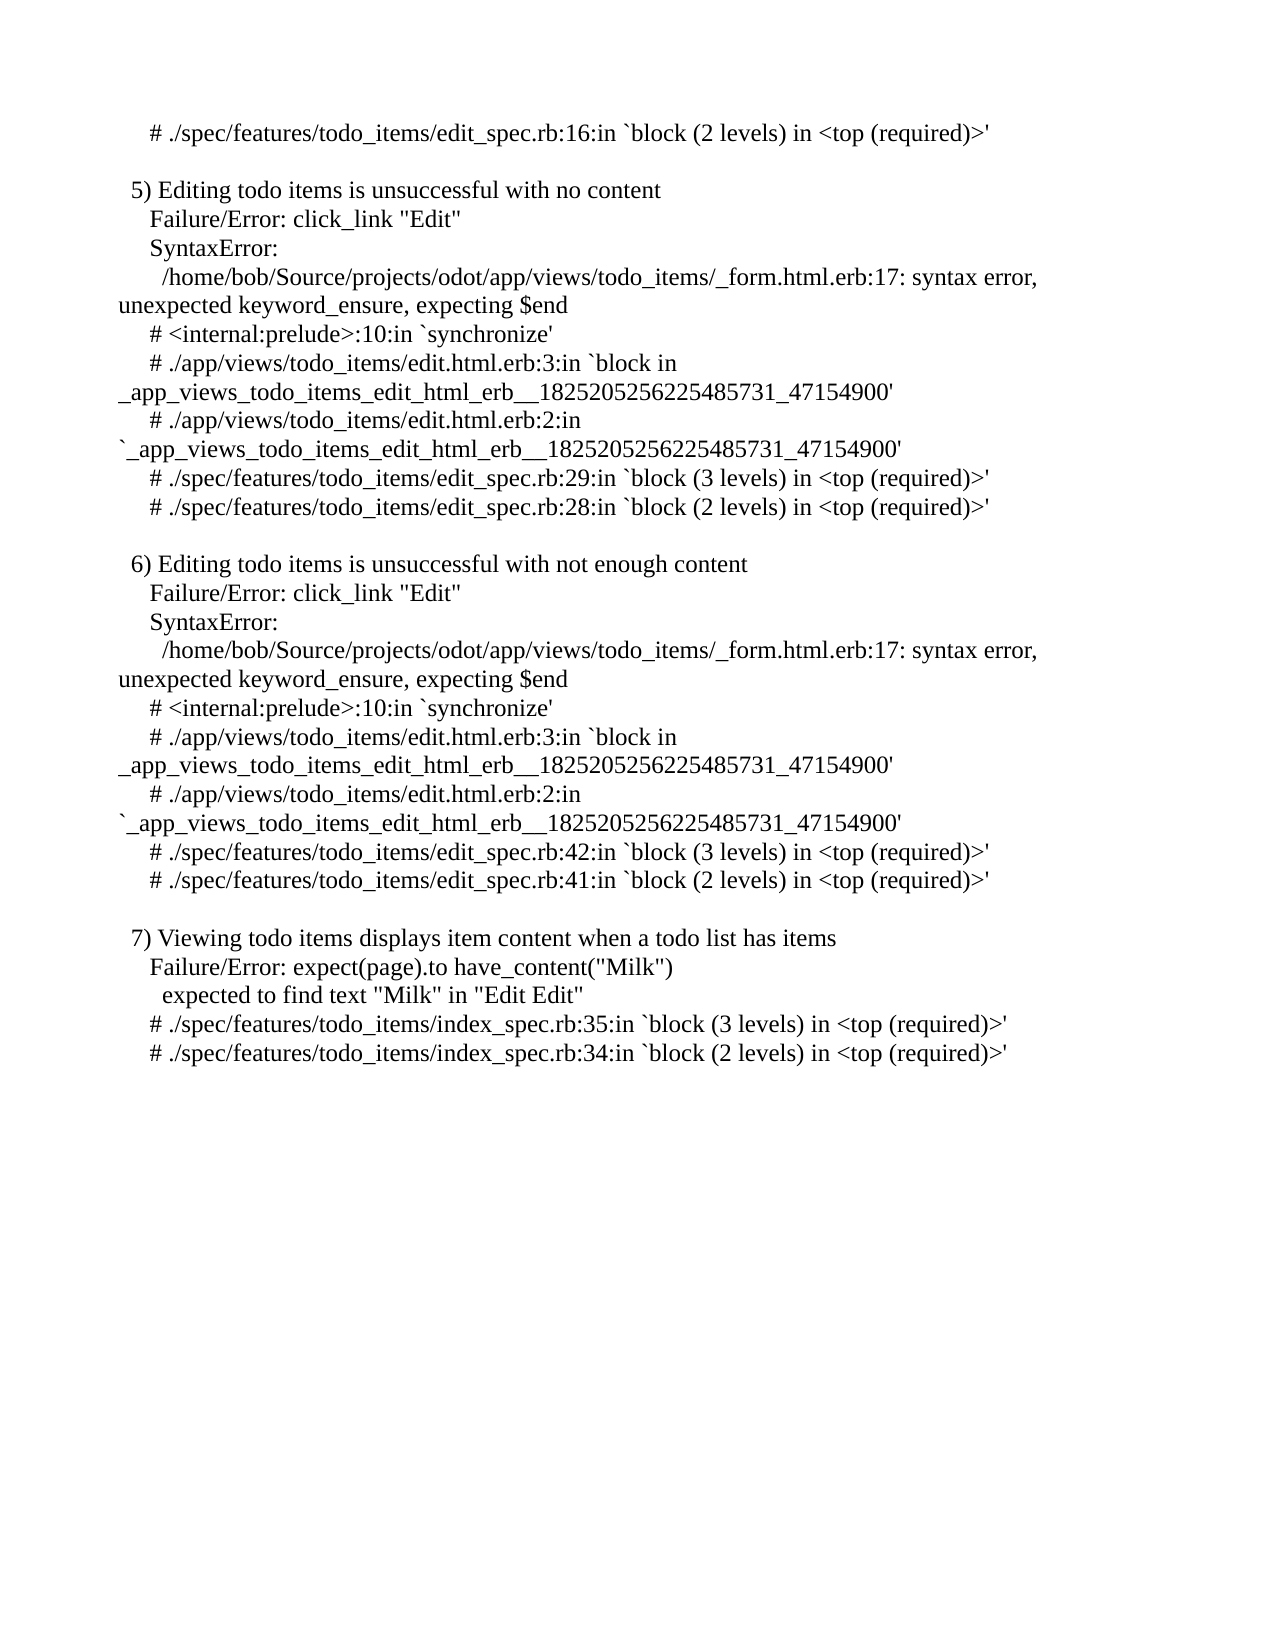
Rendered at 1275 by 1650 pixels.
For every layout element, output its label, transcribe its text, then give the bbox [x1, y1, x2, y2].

text # ./spec/features/todo_items/edit_spec.rb:16:in `block (2 levels) in <top (required)>' [118, 118, 1157, 147]
text 6) Editing todo items is unsuccessful with not enough content [118, 549, 1157, 578]
text # <internal:prelude>:10:in `synchronize' [118, 693, 1157, 722]
text # ./app/views/todo_items/edit.html.erb:3:in `block in _app_views_todo_items_edit_html_erb__1825205256225485731_47154900' [118, 348, 1157, 406]
text 5) Editing todo items is unsuccessful with no content [118, 176, 1157, 204]
text # ./app/views/todo_items/edit.html.erb:3:in `block in _app_views_todo_items_edit_html_erb__1825205256225485731_47154900' [118, 722, 1157, 779]
text Failure/Error: click_link "Edit" [118, 204, 1157, 233]
text # ./spec/features/todo_items/edit_spec.rb:29:in `block (3 levels) in <top (required)>' [118, 463, 1157, 492]
text SyntaxError: [118, 233, 1157, 262]
text Failure/Error: click_link "Edit" [118, 578, 1157, 607]
text /home/bob/Source/projects/odot/app/views/todo_items/_form.html.erb:17: syntax error, unexpected keyword_ensure, expecting $end [118, 636, 1157, 693]
text expected to find text "Milk" in "Edit Edit" [118, 981, 1157, 1009]
text # ./spec/features/todo_items/index_spec.rb:34:in `block (2 levels) in <top (required)>' [118, 1038, 1157, 1067]
text # ./app/views/todo_items/edit.html.erb:2:in `_app_views_todo_items_edit_html_erb__1825205256225485731_47154900' [118, 779, 1157, 837]
text Failure/Error: expect(page).to have_content("Milk") [118, 952, 1157, 981]
text # ./spec/features/todo_items/edit_spec.rb:41:in `block (2 levels) in <top (required)>' [118, 866, 1157, 894]
text # ./spec/features/todo_items/index_spec.rb:35:in `block (3 levels) in <top (required)>' [118, 1009, 1157, 1038]
text # ./spec/features/todo_items/edit_spec.rb:28:in `block (2 levels) in <top (required)>' [118, 492, 1157, 521]
text # ./spec/features/todo_items/edit_spec.rb:42:in `block (3 levels) in <top (required)>' [118, 837, 1157, 866]
text /home/bob/Source/projects/odot/app/views/todo_items/_form.html.erb:17: syntax error, unexpected keyword_ensure, expecting $end [118, 262, 1157, 319]
text # <internal:prelude>:10:in `synchronize' [118, 319, 1157, 348]
text SyntaxError: [118, 607, 1157, 636]
text 7) Viewing todo items displays item content when a todo list has items [118, 923, 1157, 952]
text # ./app/views/todo_items/edit.html.erb:2:in `_app_views_todo_items_edit_html_erb__1825205256225485731_47154900' [118, 406, 1157, 463]
